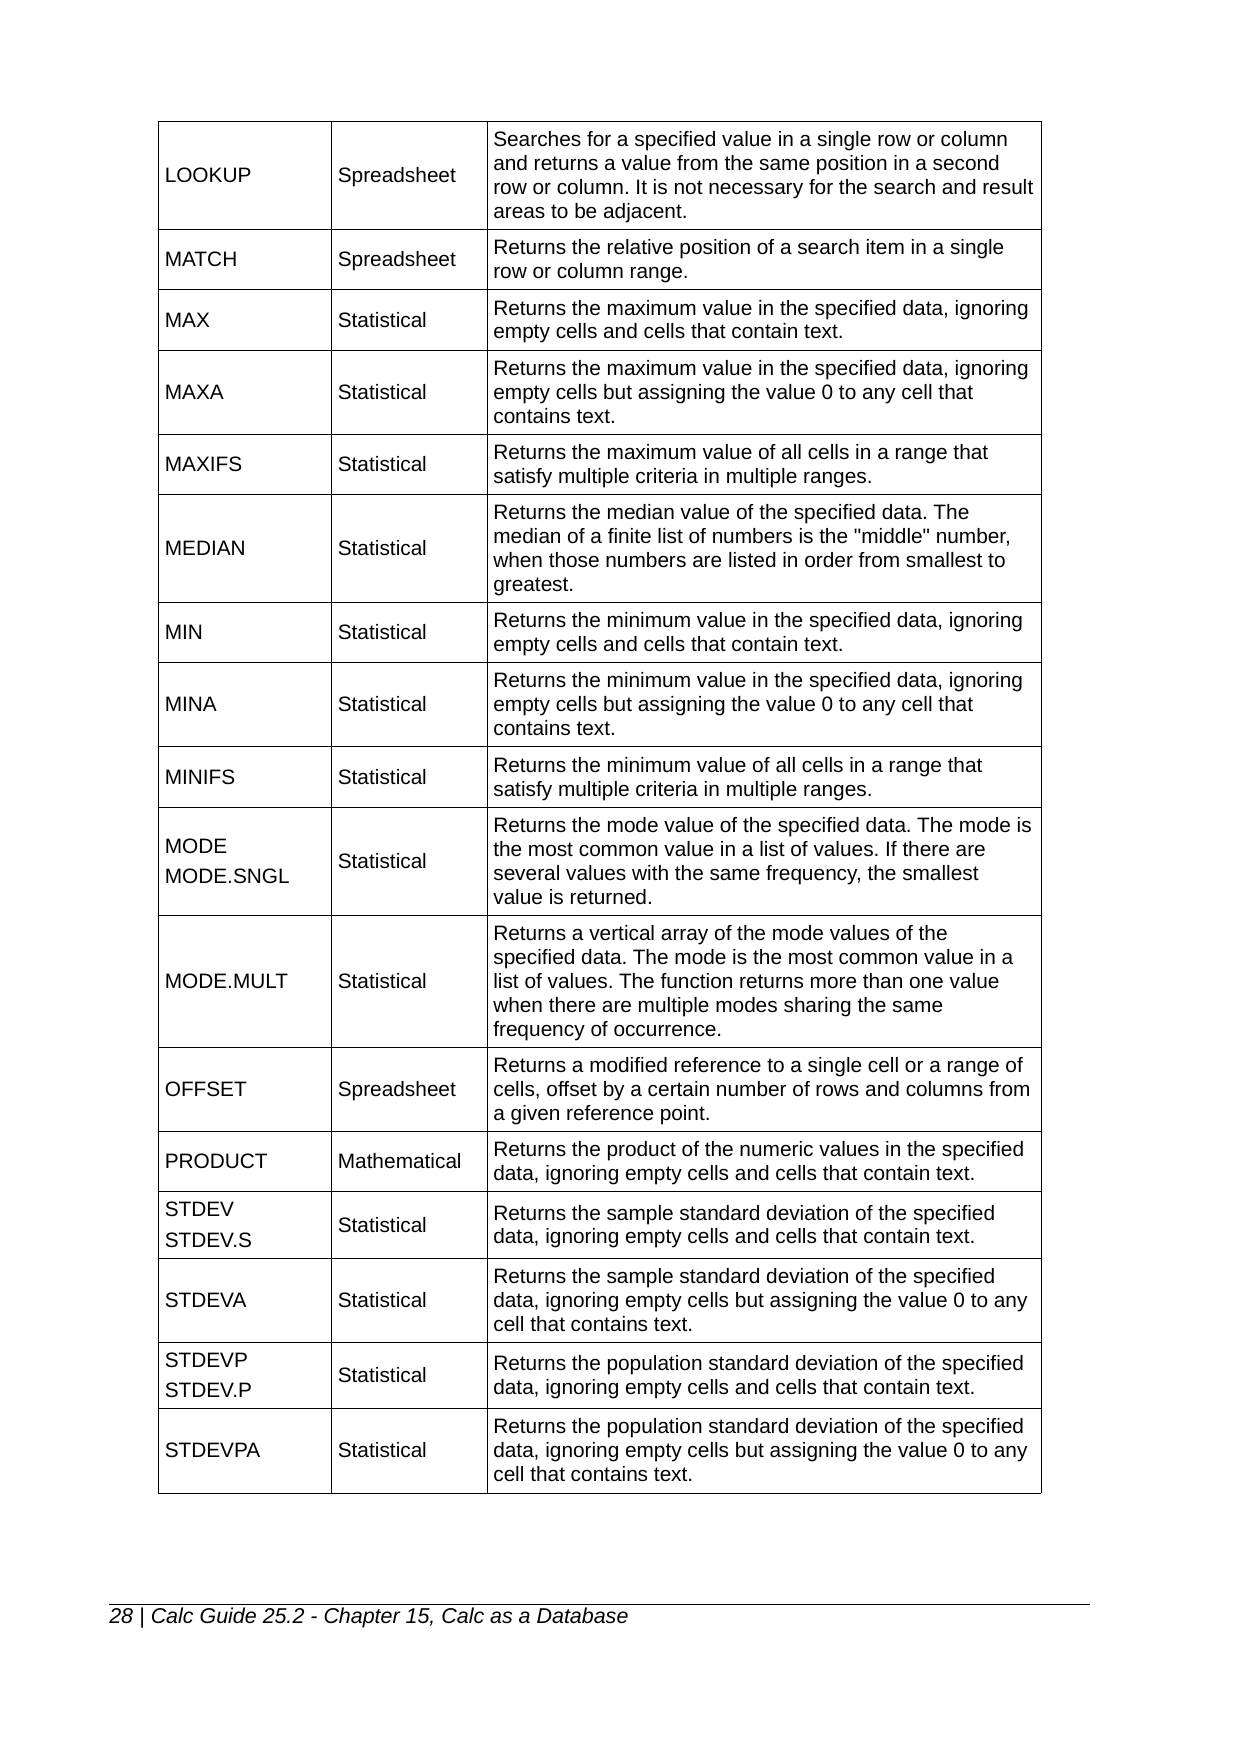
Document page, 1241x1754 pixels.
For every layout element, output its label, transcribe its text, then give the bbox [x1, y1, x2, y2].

table_cell STDEV STDEV.S [159, 1192, 331, 1258]
table_cell Statistical [332, 663, 487, 746]
table_cell Returns the population standard deviation of the specified data, ignoring empty cells and cells that contain text. [488, 1343, 1041, 1408]
table_cell Statistical [332, 495, 487, 602]
table_cell Returns the minimum value in the specified data, ignoring empty cells and cells that contain text. [488, 603, 1041, 662]
table_cell Statistical [332, 747, 487, 807]
table_cell Returns the maximum value in the specified data, ignoring empty cells but assigning the value 0 to any cell that contains text. [488, 351, 1041, 434]
table_cell Statistical [332, 916, 487, 1047]
table_cell STDEVA [159, 1259, 331, 1342]
table_cell MIN [159, 603, 331, 662]
table_cell LOOKUP [159, 122, 331, 229]
table_cell Statistical [332, 1259, 487, 1342]
table_cell Returns the population standard deviation of the specified data, ignoring empty cells but assigning the value 0 to any cell that contains text. [488, 1409, 1041, 1492]
table_cell STDEVP STDEV.P [159, 1343, 331, 1408]
table_cell MAX [159, 290, 331, 349]
table_cell MINA [159, 663, 331, 746]
table_cell MAXA [159, 351, 331, 434]
table_cell Returns the sample standard deviation of the specified data, ignoring empty cells and cells that contain text. [488, 1192, 1041, 1258]
table_cell Statistical [332, 1409, 487, 1492]
table_cell Statistical [332, 808, 487, 915]
table_cell Returns the minimum value of all cells in a range that satisfy multiple criteria in multiple ranges. [488, 747, 1041, 807]
table_cell MINIFS [159, 747, 331, 807]
table_cell Returns the sample standard deviation of the specified data, ignoring empty cells but assigning the value 0 to any cell that contains text. [488, 1259, 1041, 1342]
table_cell PRODUCT [159, 1132, 331, 1191]
table_cell Returns the product of the numeric values in the specified data, ignoring empty cells and cells that contain text. [488, 1132, 1041, 1191]
table_cell MEDIAN [159, 495, 331, 602]
table_cell Returns the relative position of a search item in a single row or column range. [488, 230, 1041, 289]
table_cell Statistical [332, 603, 487, 662]
table_cell Returns the maximum value in the specified data, ignoring empty cells and cells that contain text. [488, 290, 1041, 349]
table_cell Returns a vertical array of the mode values of the specified data. The mode is the most common value in a list of values. The function returns more than one value when there are multiple modes sharing the same frequency of occurrence. [488, 916, 1041, 1047]
table_cell MAXIFS [159, 435, 331, 494]
table_cell Returns a modified reference to a single cell or a range of cells, offset by a certain number of rows and columns from a given reference point. [488, 1048, 1041, 1131]
table_cell MATCH [159, 230, 331, 289]
table_cell Mathematical [332, 1132, 487, 1191]
table_cell Spreadsheet [332, 1048, 487, 1131]
table_cell Searches for a specified value in a single row or column and returns a value from the same position in a second row or column. It is not necessary for the search and result areas to be adjacent. [488, 122, 1041, 229]
table_cell Returns the mode value of the specified data. The mode is the most common value in a list of values. If there are several values with the same frequency, the smallest value is returned. [488, 808, 1041, 915]
table_cell Returns the minimum value in the specified data, ignoring empty cells but assigning the value 0 to any cell that contains text. [488, 663, 1041, 746]
table_cell MODE MODE.SNGL [159, 808, 331, 915]
table_cell Returns the median value of the specified data. The median of a finite list of numbers is the "middle" number, when those numbers are listed in order from smallest to greatest. [488, 495, 1041, 602]
table_cell Statistical [332, 435, 487, 494]
table_cell OFFSET [159, 1048, 331, 1131]
table_cell Statistical [332, 351, 487, 434]
table_cell Spreadsheet [332, 122, 487, 229]
table_cell Returns the maximum value of all cells in a range that satisfy multiple criteria in multiple ranges. [488, 435, 1041, 494]
table_cell Spreadsheet [332, 230, 487, 289]
table_cell MODE.MULT [159, 916, 331, 1047]
table_cell STDEVPA [159, 1409, 331, 1492]
table_cell Statistical [332, 1343, 487, 1408]
table_cell Statistical [332, 290, 487, 349]
table_cell Statistical [332, 1192, 487, 1258]
